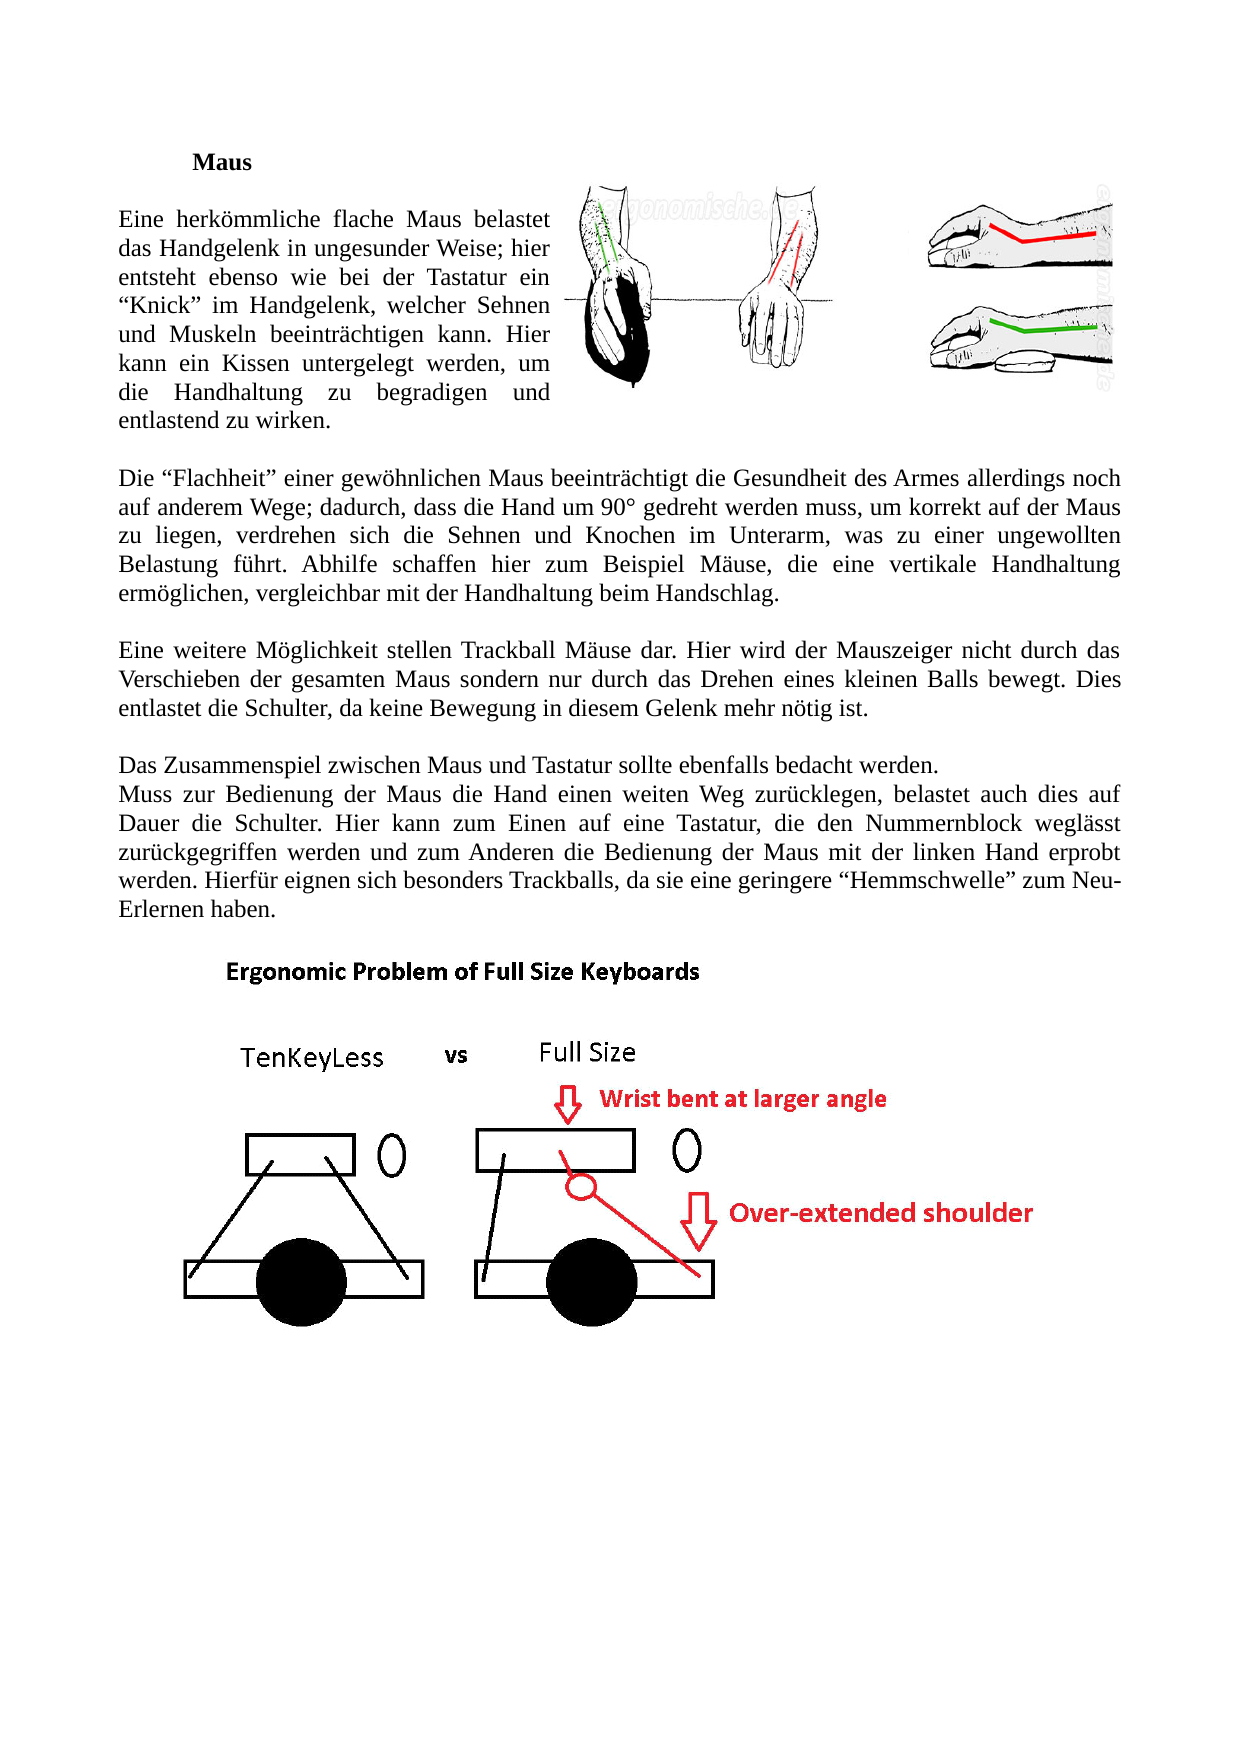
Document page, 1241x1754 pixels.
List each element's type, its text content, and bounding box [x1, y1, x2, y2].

text Maus [118, 147, 1122, 176]
text Muss zur Bedienung der Maus die Hand einen weiten Weg zurücklegen, belastet auch dies auf Dauer die Schulter. Hier kann zum Einen auf eine Tastatur, die den Nummernblock weglässt zurückgegriffen werden und zum Anderen die Bedienung der Maus mit der linken Hand erprobt werden. Hierfür eignen sich besonders Trackballs, da sie eine geringere “Hemmschwelle” zum Neu-Erlernen haben. [118, 779, 1122, 923]
text Eine weitere Möglichkeit stellen Trackball Mäuse dar. Hier wird der Mauszeiger nicht durch das Verschieben der gesamten Maus sondern nur durch das Drehen eines kleinen Balls bewegt. Dies entlastet die Schulter, da keine Bewegung in diesem Gelenk mehr nötig ist. [118, 636, 1122, 722]
text Eine herkömmliche flache Maus belastet das Handgelenk in ungesunder Weise; hier entsteht ebenso wie bei der Tastatur ein “Knick” im Handgelenk, welcher Sehnen und Muskeln beeinträchtigen kann. Hier kann ein Kissen untergelegt werden, um die Handhaltung zu begradigen und entlastend zu wirken. [118, 204, 1122, 434]
text Das Zusammenspiel zwischen Maus und Tastatur sollte ebenfalls bedacht werden. [118, 751, 1122, 779]
picture [550, 182, 1139, 392]
text Die “Flachheit” einer gewöhnlichen Maus beeinträchtigt die Gesundheit des Armes allerdings noch auf anderem Wege; dadurch, dass die Hand um 90° gedreht werden muss, um korrekt auf der Maus zu liegen, verdrehen sich die Sehnen und Knochen im Unterarm, was zu einer ungewollten Belastung führt. Abhilfe schaffen hier zum Beispiel Mäuse, die eine vertikale Handhaltung ermöglichen, vergleichbar mit der Handhaltung beim Handschlag. [118, 463, 1122, 607]
